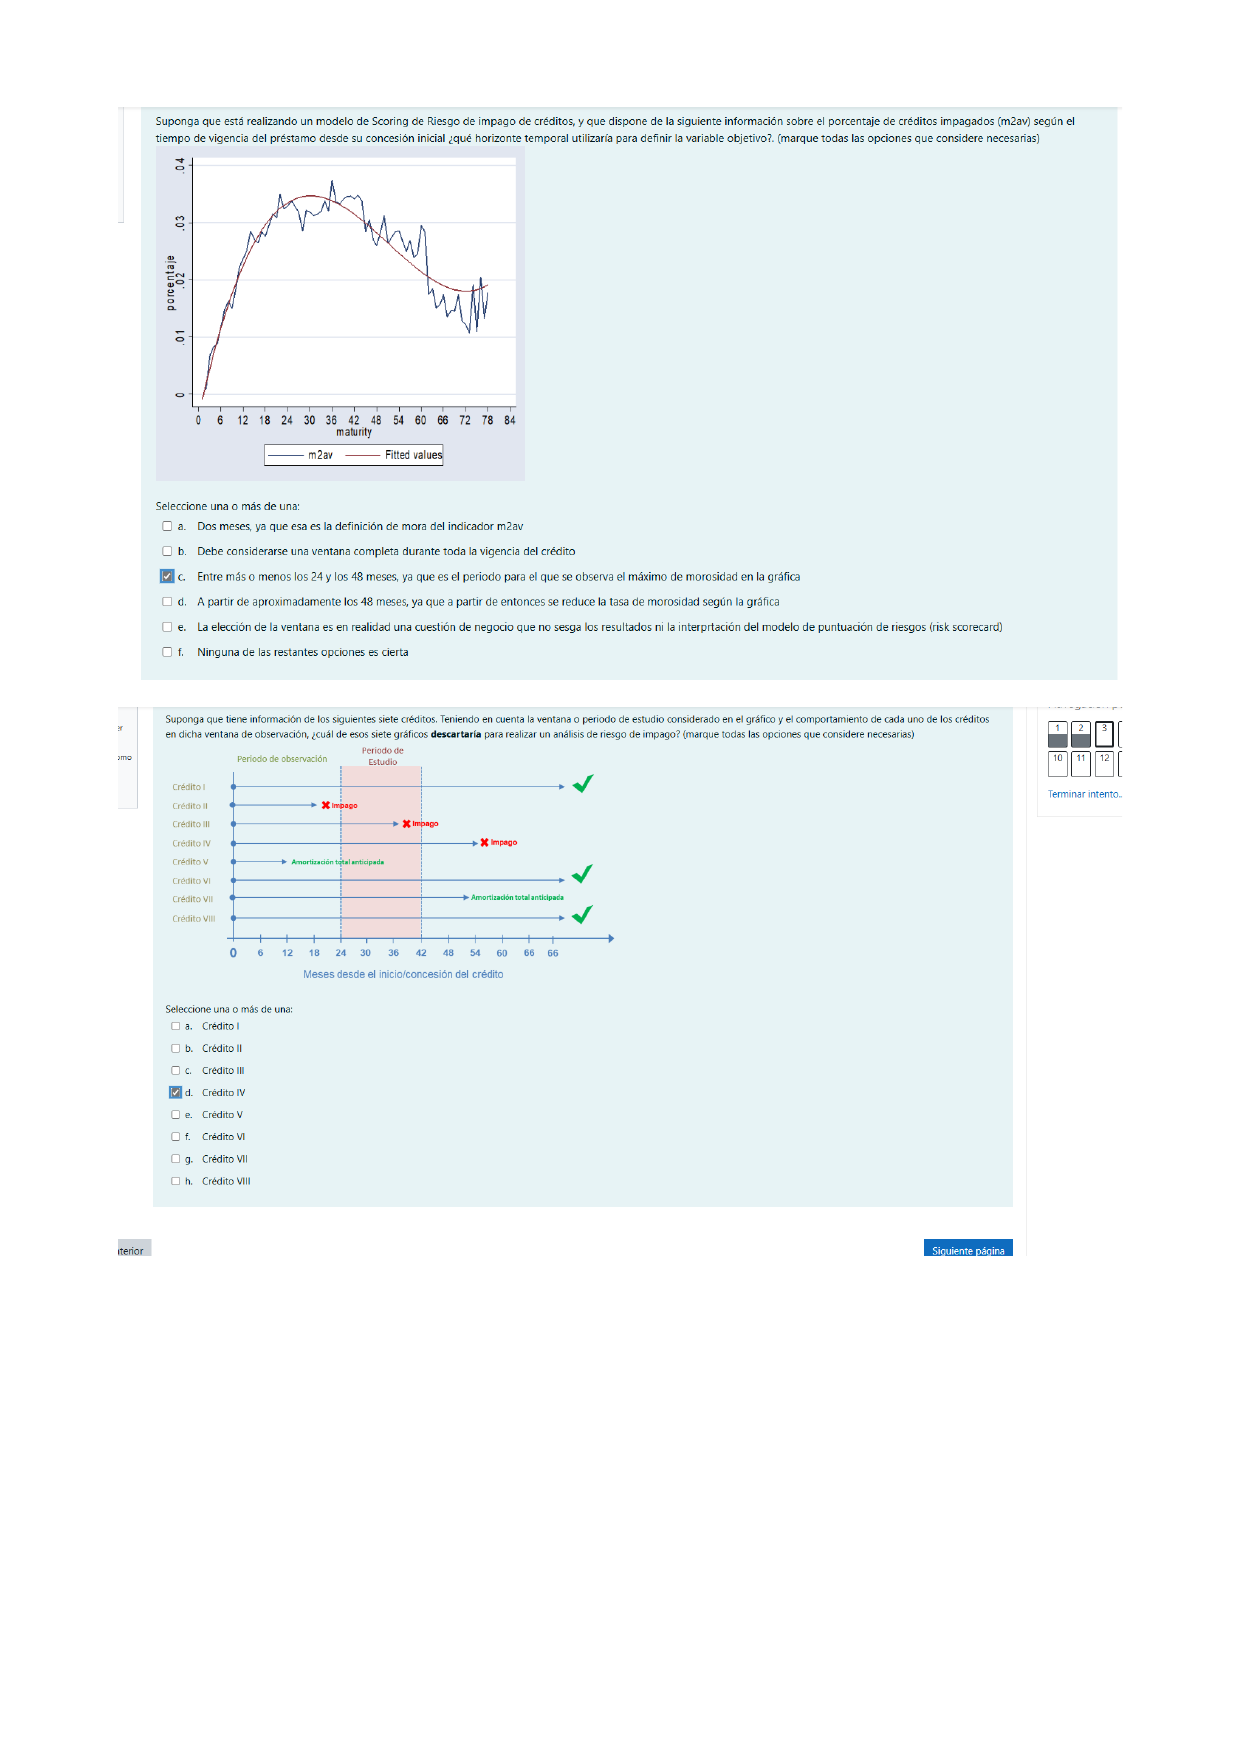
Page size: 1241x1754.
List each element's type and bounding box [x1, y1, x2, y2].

picture [118, 107, 1123, 682]
picture [118, 705, 1123, 1256]
